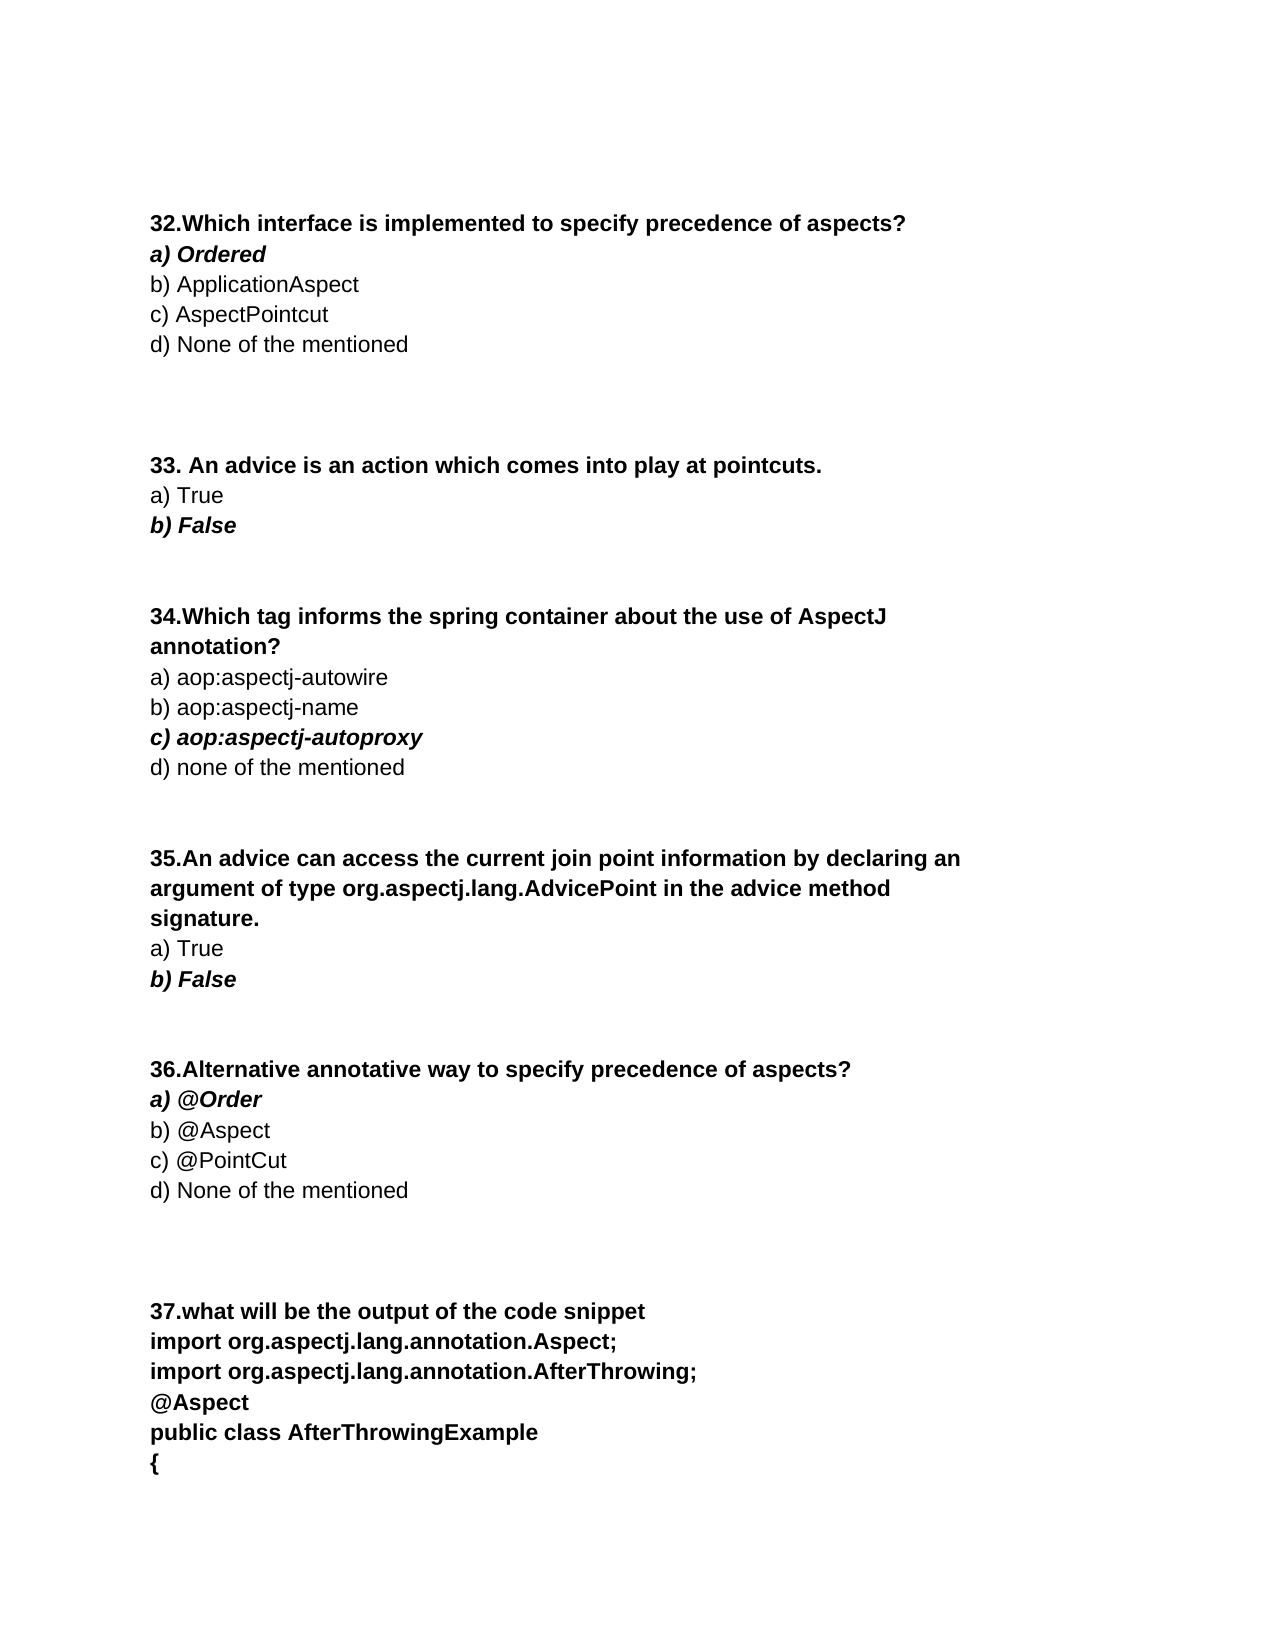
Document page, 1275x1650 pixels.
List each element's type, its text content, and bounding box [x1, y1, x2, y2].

text 32.Which interface is implemented to specify precedence of aspects? [150, 210, 1125, 237]
text c) @PointCut [150, 1147, 1125, 1173]
text b) False [150, 966, 1125, 992]
text b) False [150, 512, 1125, 539]
text signature. [150, 905, 1125, 932]
text c) AspectPointcut [150, 301, 1125, 327]
text b) aop:aspectj-name [150, 694, 1125, 720]
text import org.aspectj.lang.annotation.AfterThrowing; [150, 1358, 1125, 1385]
text 37.what will be the output of the code snippet [150, 1298, 1125, 1324]
text annotation? [150, 633, 1125, 660]
text b) ApplicationAspect [150, 271, 1125, 297]
text a) aop:aspectj-autowire [150, 663, 1125, 690]
text 34.Which tag informs the spring container about the use of AspectJ [150, 603, 1125, 629]
text a) @Order [150, 1086, 1125, 1113]
text c) aop:aspectj-autoproxy [150, 724, 1125, 750]
text public class AfterThrowingExample [150, 1419, 1125, 1445]
text import org.aspectj.lang.annotation.Aspect; [150, 1328, 1125, 1354]
text b) @Aspect [150, 1117, 1125, 1143]
text 33. An advice is an action which comes into play at pointcuts. [150, 452, 1125, 478]
text a) True [150, 482, 1125, 509]
text @Aspect [150, 1388, 1125, 1415]
text a) Ordered [150, 241, 1125, 267]
text a) True [150, 935, 1125, 962]
text d) None of the mentioned [150, 331, 1125, 358]
text d) None of the mentioned [150, 1177, 1125, 1203]
text { [150, 1449, 1125, 1475]
text 35.An advice can access the current join point information by declaring an [150, 845, 1125, 871]
text 36.Alternative annotative way to specify precedence of aspects? [150, 1056, 1125, 1083]
text argument of type org.aspectj.lang.AdvicePoint in the advice method [150, 875, 1125, 901]
text d) none of the mentioned [150, 754, 1125, 781]
